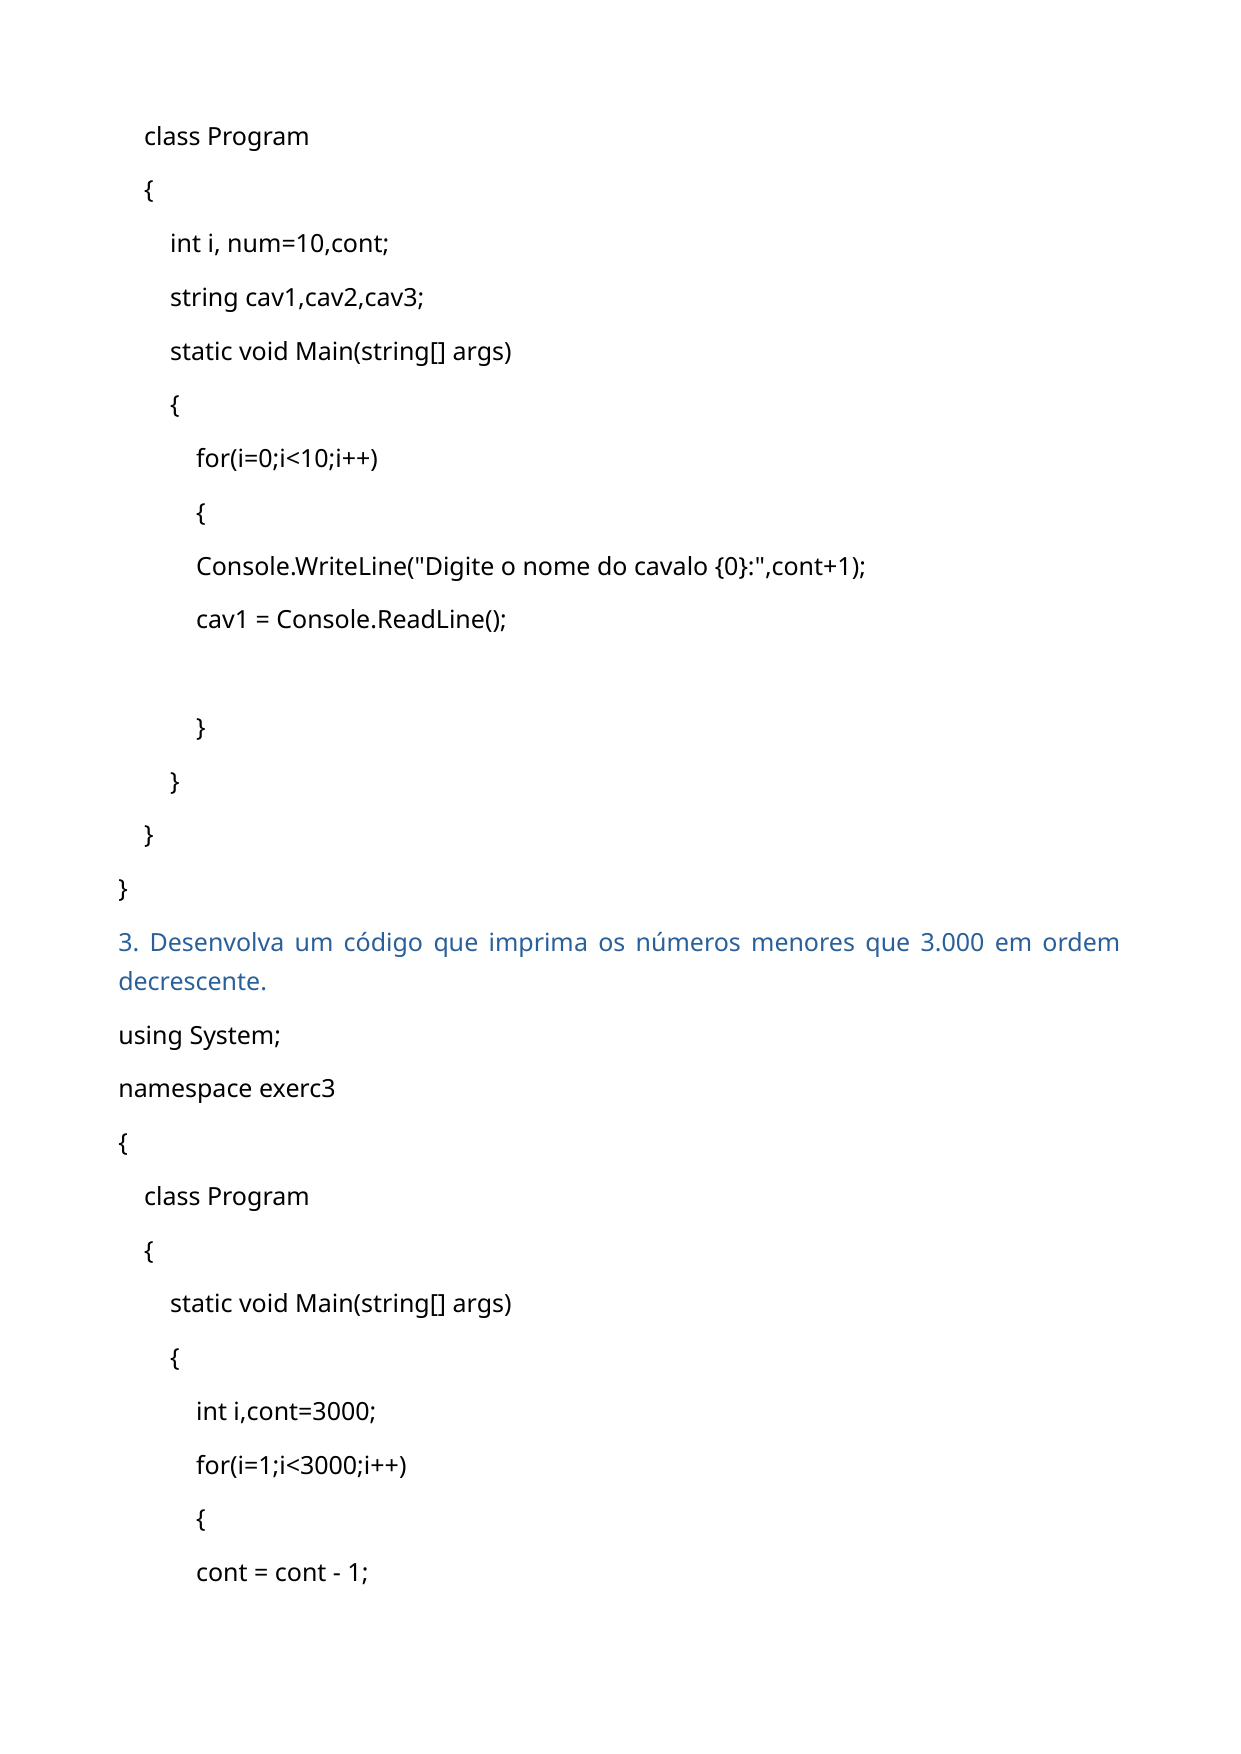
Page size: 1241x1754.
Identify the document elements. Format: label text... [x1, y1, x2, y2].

text { [118, 1125, 1122, 1159]
text { [118, 1501, 1122, 1535]
text cav1 = Console.ReadLine(); [118, 602, 1122, 636]
text { [118, 172, 1122, 206]
text int i,cont=3000; [118, 1393, 1122, 1428]
text static void Main(string[] args) [118, 1286, 1122, 1320]
text } [118, 763, 1122, 797]
text using System; [118, 1017, 1122, 1051]
text class Program [118, 1178, 1122, 1213]
text int i, num=10,cont; [118, 226, 1122, 260]
text } [118, 817, 1122, 851]
text for(i=0;i<10;i++) [118, 441, 1122, 475]
text } [118, 871, 1122, 905]
text namespace exerc3 [118, 1071, 1122, 1105]
text for(i=1;i<3000;i++) [118, 1447, 1122, 1481]
text } [118, 709, 1122, 743]
text { [118, 1232, 1122, 1266]
text { [118, 494, 1122, 528]
text Console.WriteLine("Digite o nome do cavalo {0}:",cont+1); [118, 548, 1122, 582]
text static void Main(string[] args) [118, 333, 1122, 367]
text 3. Desenvolva um código que imprima os números menores que 3.000 em ordem decrescente. [118, 924, 1122, 998]
text { [118, 1340, 1122, 1374]
text class Program [118, 118, 1122, 152]
text cont = cont - 1; [118, 1555, 1122, 1589]
text string cav1,cav2,cav3; [118, 279, 1122, 313]
text { [118, 387, 1122, 421]
